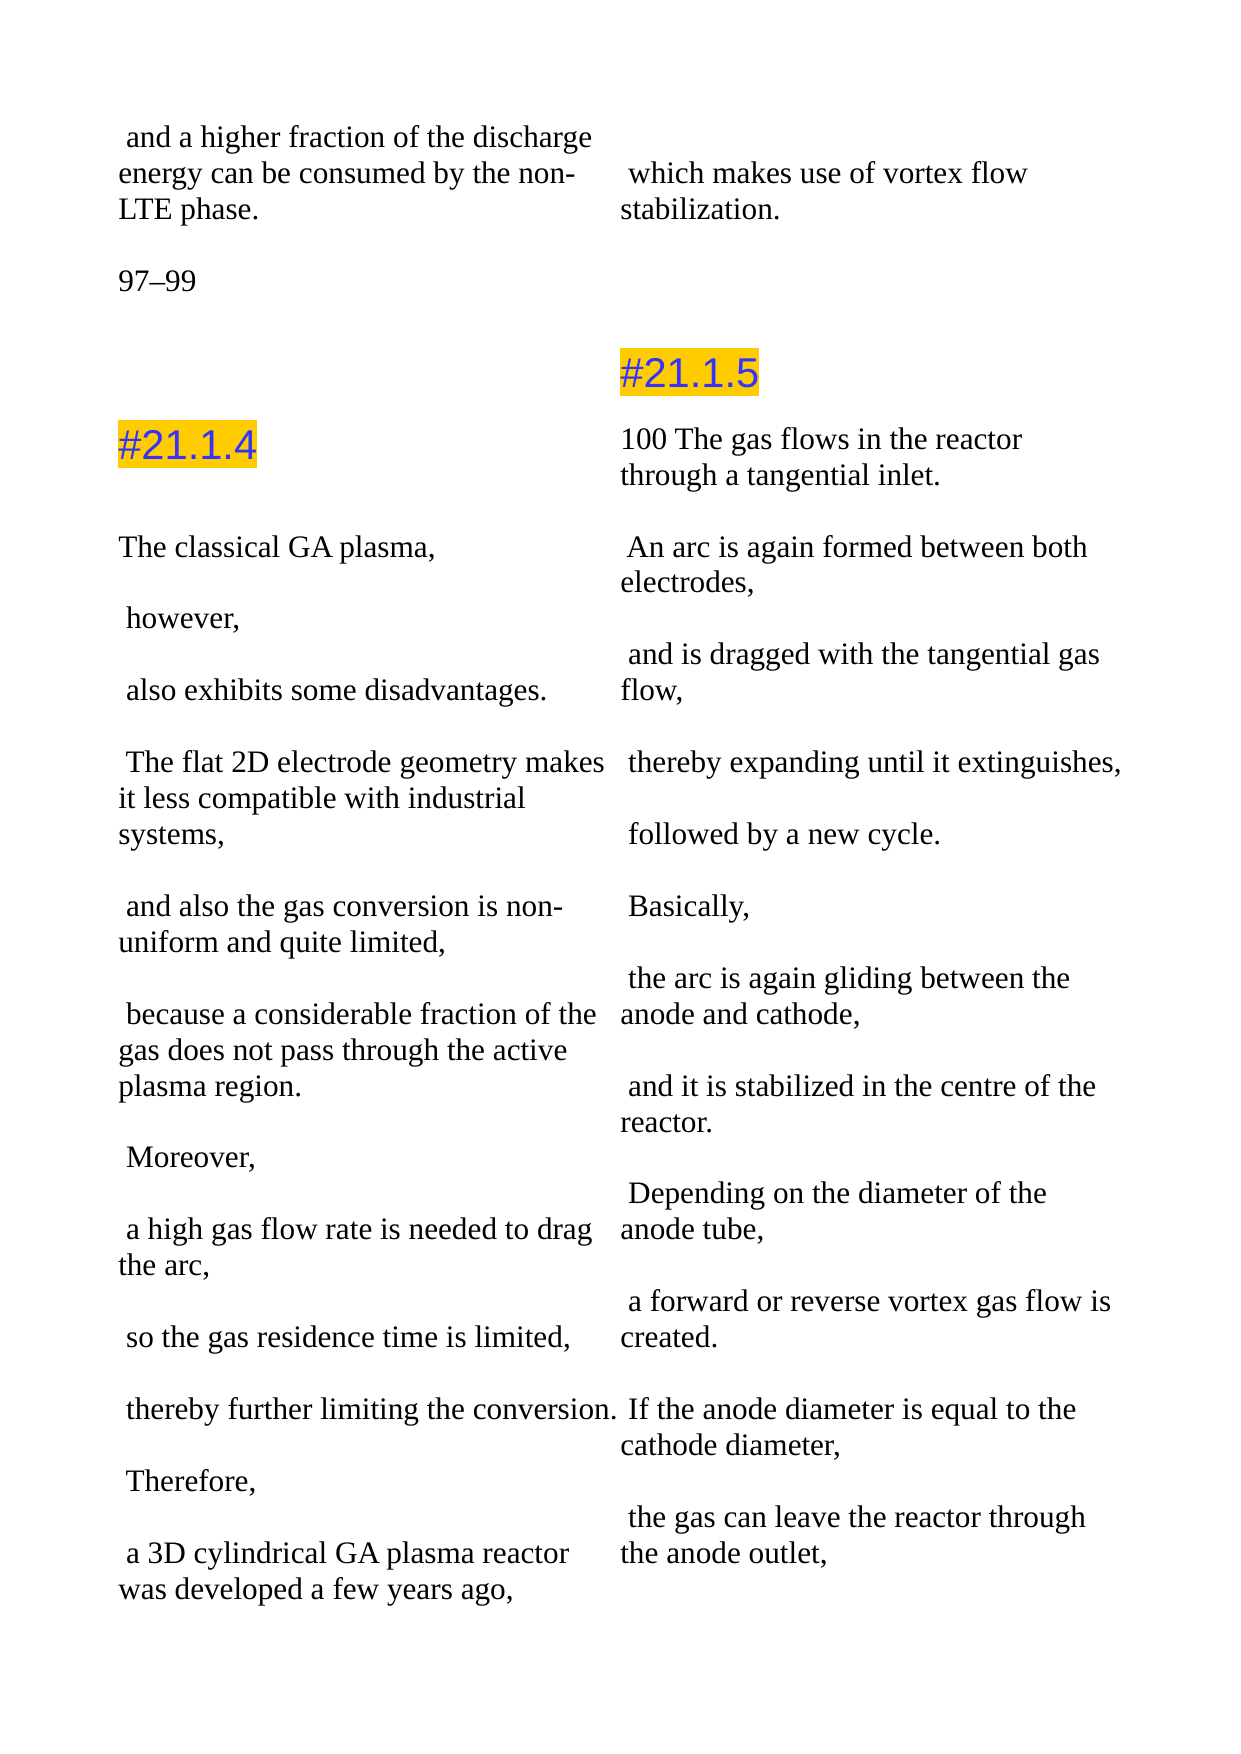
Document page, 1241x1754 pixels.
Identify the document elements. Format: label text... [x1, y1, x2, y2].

text #21.1.5 [620, 348, 1122, 396]
text followed by a new cycle. [620, 815, 1122, 851]
text thereby further limiting the conversion. [118, 1390, 620, 1426]
text the arc is again gliding between the anode and cathode, [620, 959, 1122, 1031]
text and a higher fraction of the discharge energy can be consumed by the non-LTE phase. [118, 118, 620, 226]
text and it is stabilized in the centre of the reactor. [620, 1067, 1122, 1139]
text Basically, [620, 887, 1122, 923]
text also exhibits some disadvantages. [118, 672, 620, 707]
text If the anode diameter is equal to the cathode diameter, [620, 1390, 1122, 1462]
text 100 The gas flows in the reactor through a tangential inlet. [620, 420, 1122, 492]
text 97–99 [118, 262, 620, 298]
text Therefore, [118, 1462, 620, 1498]
text however, [118, 600, 620, 636]
text and is dragged with the tangential gas flow, [620, 636, 1122, 707]
text a high gas flow rate is needed to drag the arc, [118, 1211, 620, 1282]
text the gas can leave the reactor through the anode outlet, [620, 1498, 1122, 1570]
text a 3D cylindrical GA plasma reactor was developed a few years ago, [118, 1534, 620, 1606]
text An arc is again formed between both electrodes, [620, 528, 1122, 600]
text Moreover, [118, 1139, 620, 1175]
text The classical GA plasma, [118, 528, 620, 564]
text thereby expanding until it extinguishes, [620, 743, 1122, 779]
text which makes use of vortex flow stabilization. [620, 154, 1122, 226]
text #21.1.4 [118, 420, 620, 468]
text so the gas residence time is limited, [118, 1318, 620, 1354]
text and also the gas conversion is non-uniform and quite limited, [118, 887, 620, 959]
text Depending on the diameter of the anode tube, [620, 1175, 1122, 1247]
text a forward or reverse vortex gas flow is created. [620, 1282, 1122, 1354]
text The flat 2D electrode geometry makes it less compatible with industrial systems, [118, 743, 620, 851]
text because a considerable fraction of the gas does not pass through the active plasma region. [118, 995, 620, 1103]
